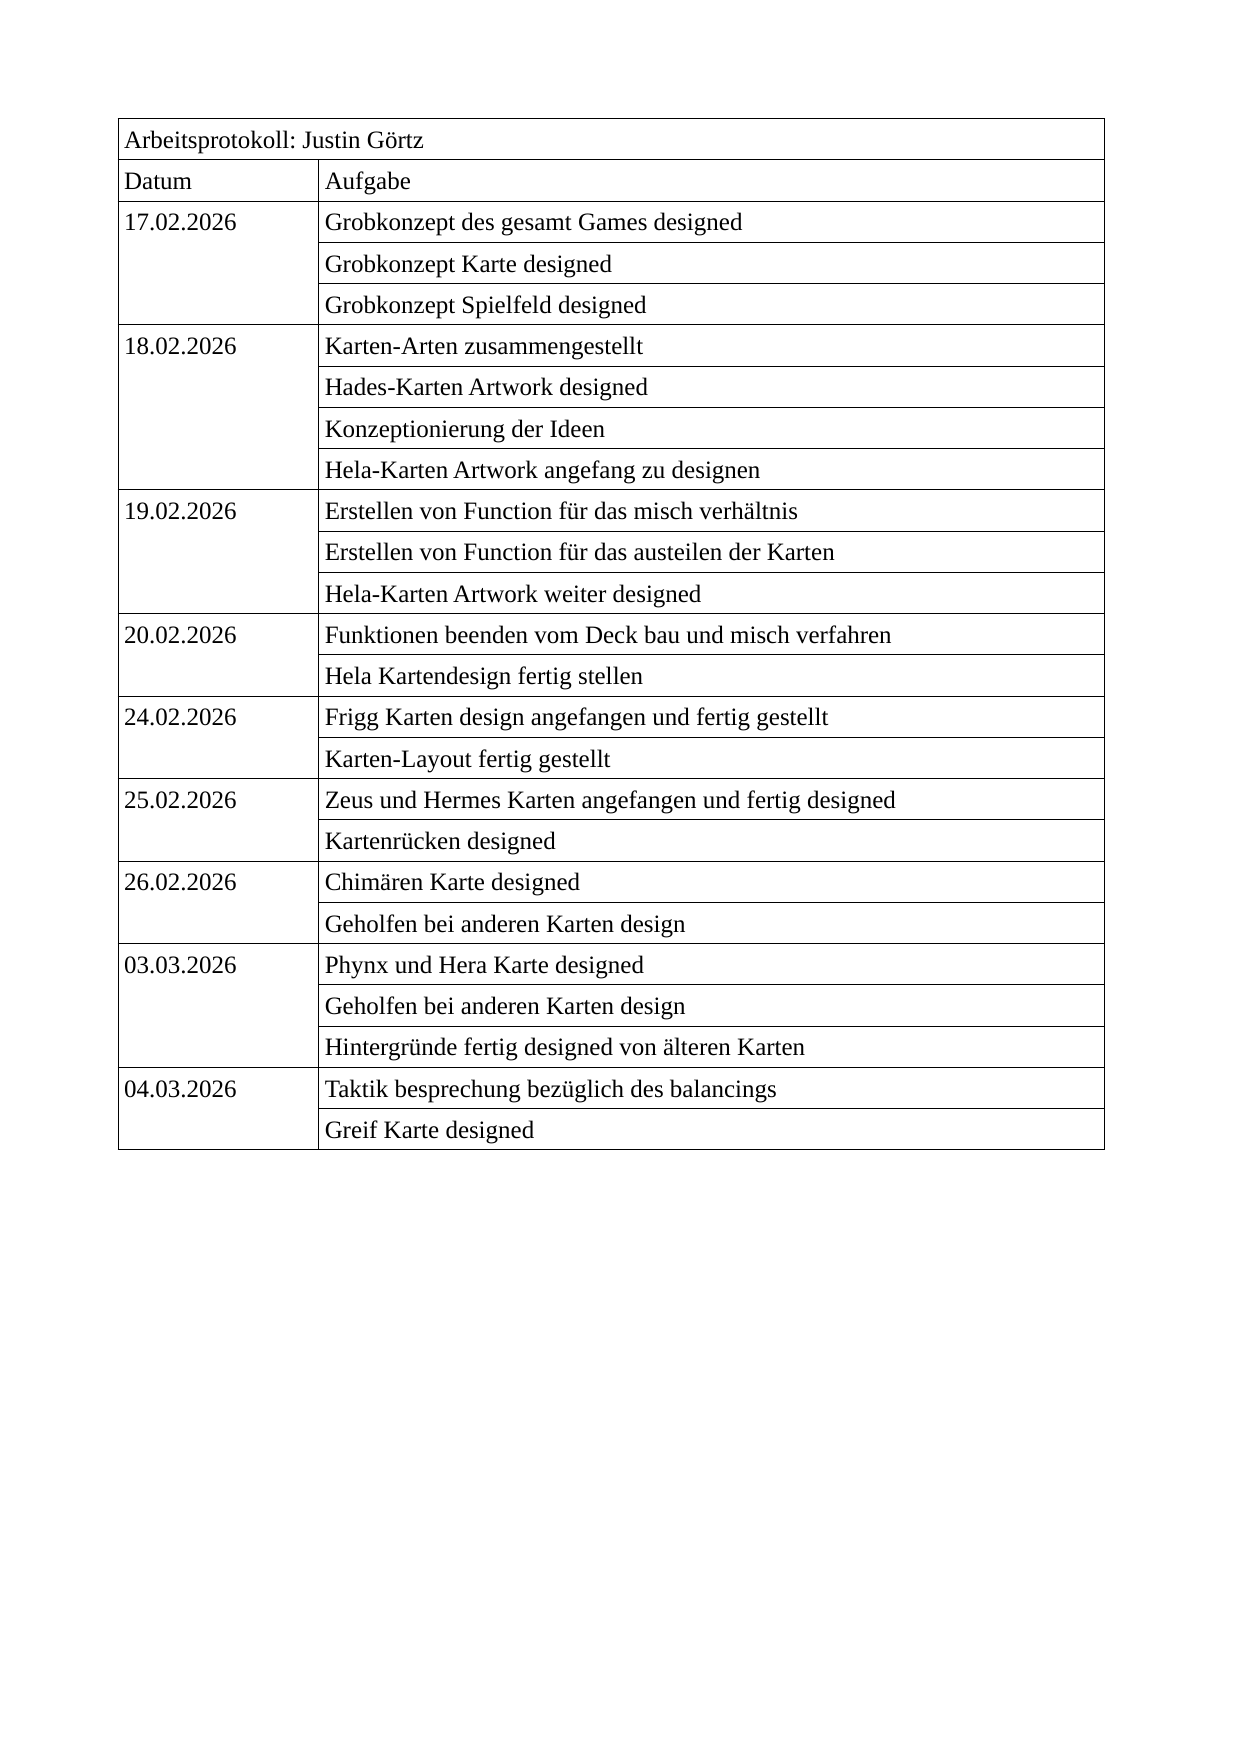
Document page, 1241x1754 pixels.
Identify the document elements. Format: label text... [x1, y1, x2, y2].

table_cell 18.02.2026 [119, 325, 318, 489]
table_cell Hela-Karten Artwork angefang zu designen [319, 449, 1104, 489]
table_cell Grobkonzept Spielfeld designed [319, 284, 1104, 324]
table_cell Greif Karte designed [319, 1109, 1104, 1149]
table_cell Geholfen bei anderen Karten design [319, 903, 1104, 943]
table_cell Grobkonzept des gesamt Games designed [319, 202, 1104, 242]
table_cell Aufgabe [319, 160, 1104, 201]
table_cell Hela-Karten Artwork weiter designed [319, 573, 1104, 613]
table_cell Karten-Arten zusammengestellt [319, 325, 1104, 366]
table_cell Datum [119, 160, 318, 201]
table_cell 03.03.2026 [119, 944, 318, 1067]
table_cell Kartenrücken designed [319, 820, 1104, 861]
table_cell 25.02.2026 [119, 779, 318, 861]
table_cell 17.02.2026 [119, 202, 318, 324]
table_cell Hades-Karten Artwork designed [319, 367, 1104, 407]
table_cell Grobkonzept Karte designed [319, 243, 1104, 283]
table_cell Geholfen bei anderen Karten design [319, 985, 1104, 1026]
table_cell Konzeptionierung der Ideen [319, 408, 1104, 448]
table_cell 19.02.2026 [119, 490, 318, 613]
table_cell Frigg Karten design angefangen und fertig gestellt [319, 697, 1104, 737]
table_cell Zeus und Hermes Karten angefangen und fertig designed [319, 779, 1104, 819]
table_cell Funktionen beenden vom Deck bau und misch verfahren [319, 614, 1104, 654]
table_cell 24.02.2026 [119, 697, 318, 778]
table_cell Hela Kartendesign fertig stellen [319, 655, 1104, 696]
table_cell 04.03.2026 [119, 1068, 318, 1149]
table_cell Hintergründe fertig designed von älteren Karten [319, 1027, 1104, 1067]
table_cell Phynx und Hera Karte designed [319, 944, 1104, 984]
table_cell 20.02.2026 [119, 614, 318, 696]
table_cell Karten-Layout fertig gestellt [319, 738, 1104, 778]
table_cell 26.02.2026 [119, 862, 318, 943]
table_cell Erstellen von Function für das misch verhältnis [319, 490, 1104, 531]
table_cell Taktik besprechung bezüglich des balancings [319, 1068, 1104, 1108]
table_header Arbeitsprotokoll: Justin Görtz [119, 119, 1104, 159]
table_cell Erstellen von Function für das austeilen der Karten [319, 532, 1104, 572]
table_cell Chimären Karte designed [319, 862, 1104, 902]
